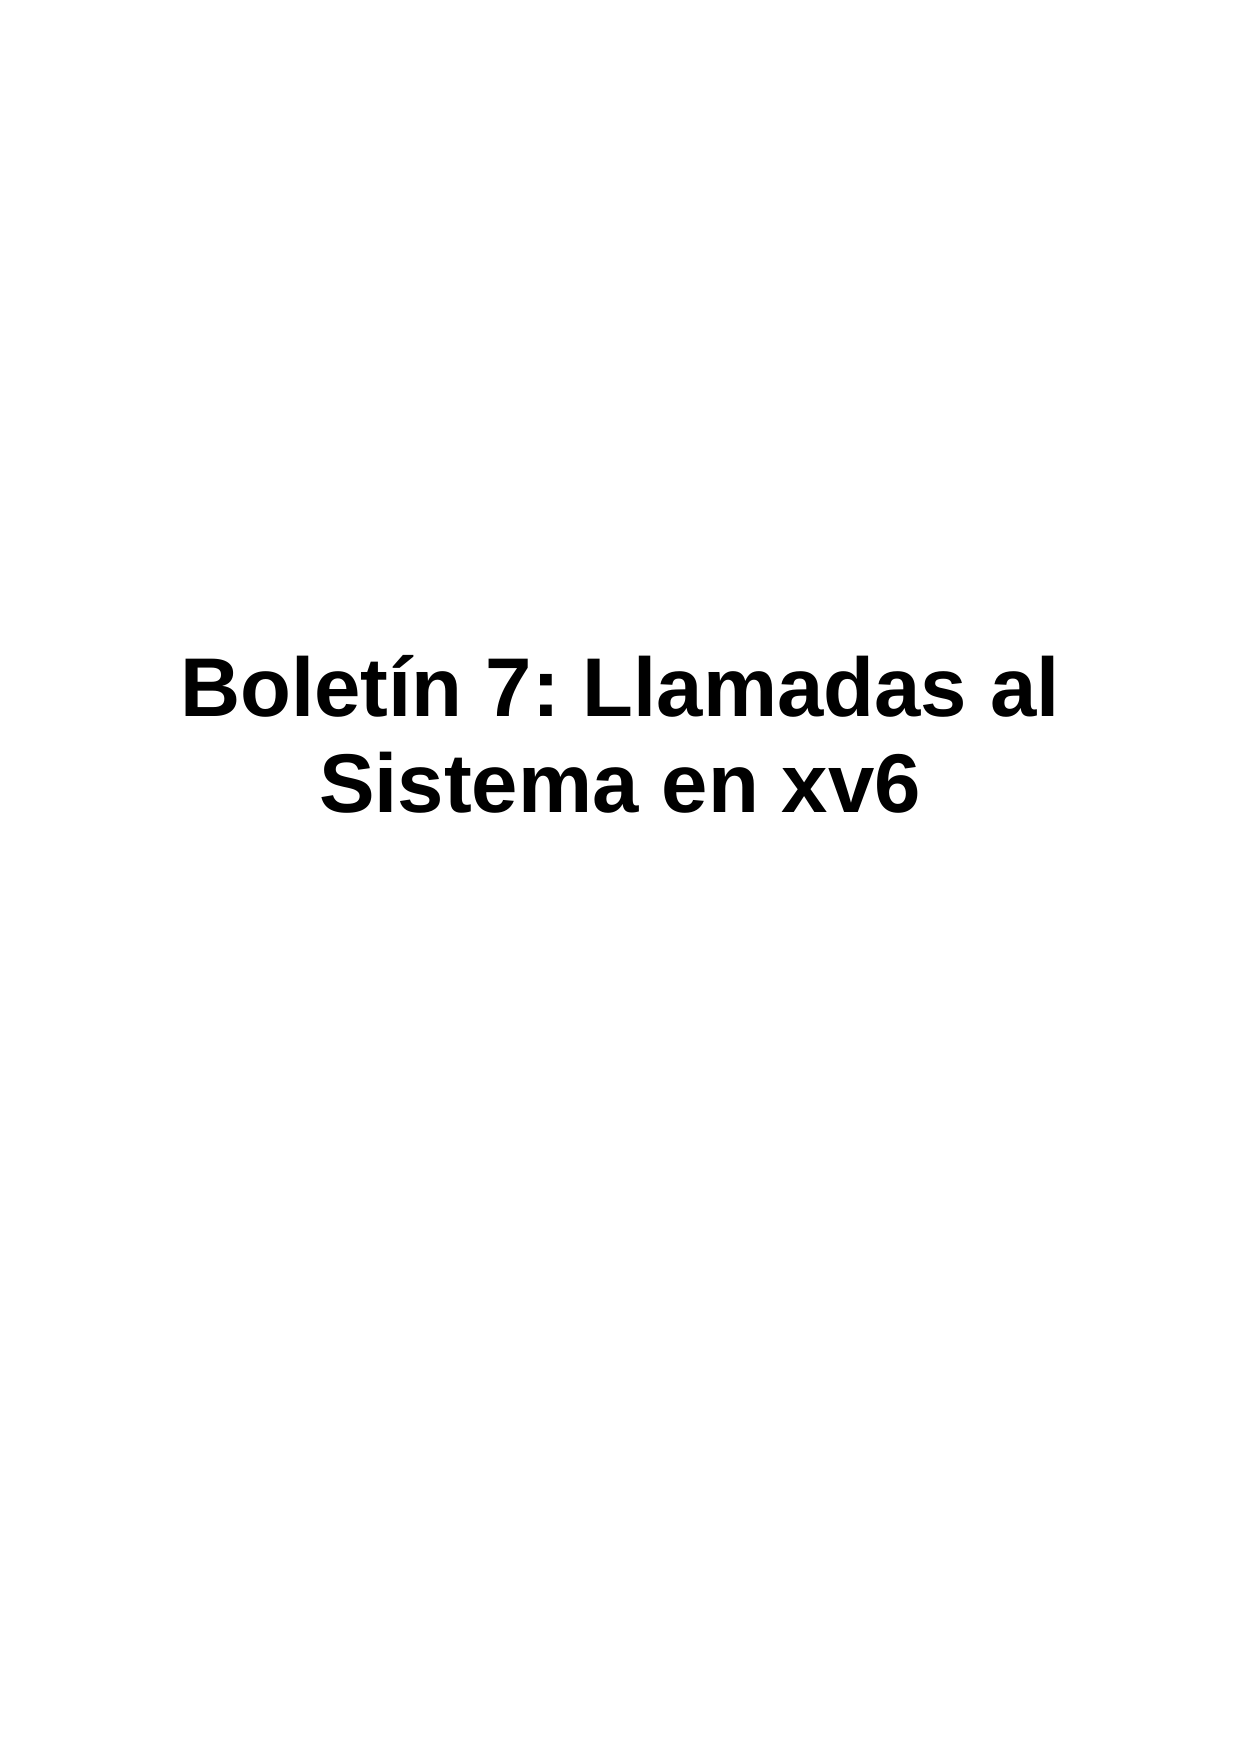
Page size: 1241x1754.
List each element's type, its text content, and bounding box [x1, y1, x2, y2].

subtitle Boletín 7: Llamadas al Sistema en xv6 [118, 638, 1122, 830]
